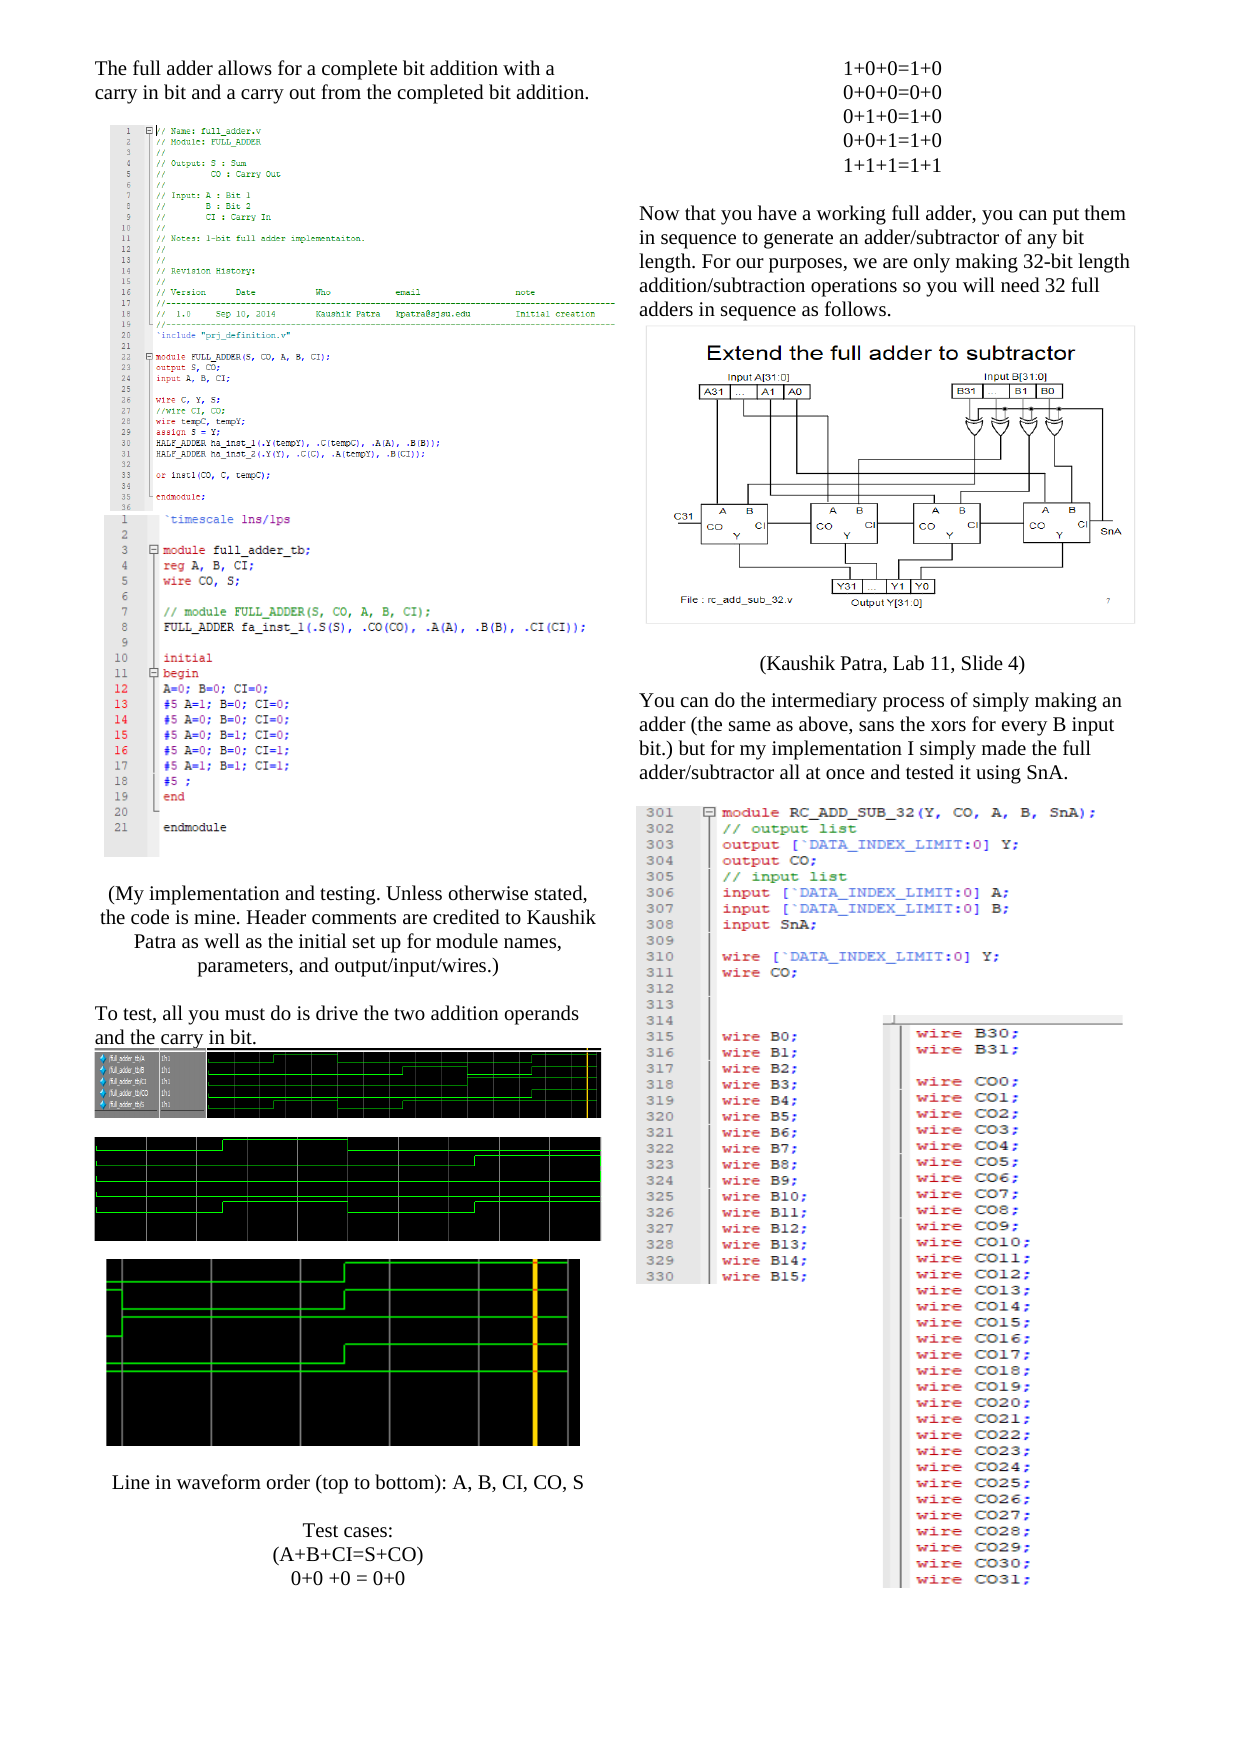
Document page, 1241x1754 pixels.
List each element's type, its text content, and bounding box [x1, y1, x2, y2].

text (Kaushik Patra, Lab 11, Slide 4) [639, 651, 1146, 675]
text (My implementation and testing. Unless otherwise stated, the code is mine. Header comments are credited to Kaushik Patra as well as the initial set up for module names, parameters, and output/input/wires.) [94, 881, 601, 977]
text 0+0+0=0+0 [639, 80, 1146, 104]
text 1+0+0=1+0 [639, 56, 1146, 80]
text To test, all you must do is drive the two addition operands and the carry in bit. [94, 1001, 601, 1048]
text 0+1+0=1+0 [639, 104, 1146, 128]
text (A+B+CI=S+CO) [94, 1542, 601, 1566]
text 1+1+1=1+1 [639, 152, 1146, 177]
text Line in waveform order (top to bottom): A, B, CI, CO, S [94, 1470, 601, 1494]
text 0+0+1=1+0 [639, 128, 1146, 152]
text The full adder allows for a complete bit addition with a carry in bit and a carry out from the completed bit addition. [94, 56, 601, 104]
text 0+0 +0 = 0+0 [94, 1566, 601, 1590]
text Now that you have a working full adder, you can put them in sequence to generate an adder/subtractor of any bit length. For our purposes, we are only making 32-bit length addition/subtraction operations so you will need 32 full adders in sequence as follows. [639, 201, 1146, 321]
text Test cases: [94, 1518, 601, 1542]
text You can do the intermediary process of simply making an adder (the same as above, sans the xors for every B input bit.) but for my implementation I simply made the full adder/subtractor all at once and tested it using SnA. [639, 688, 1146, 784]
